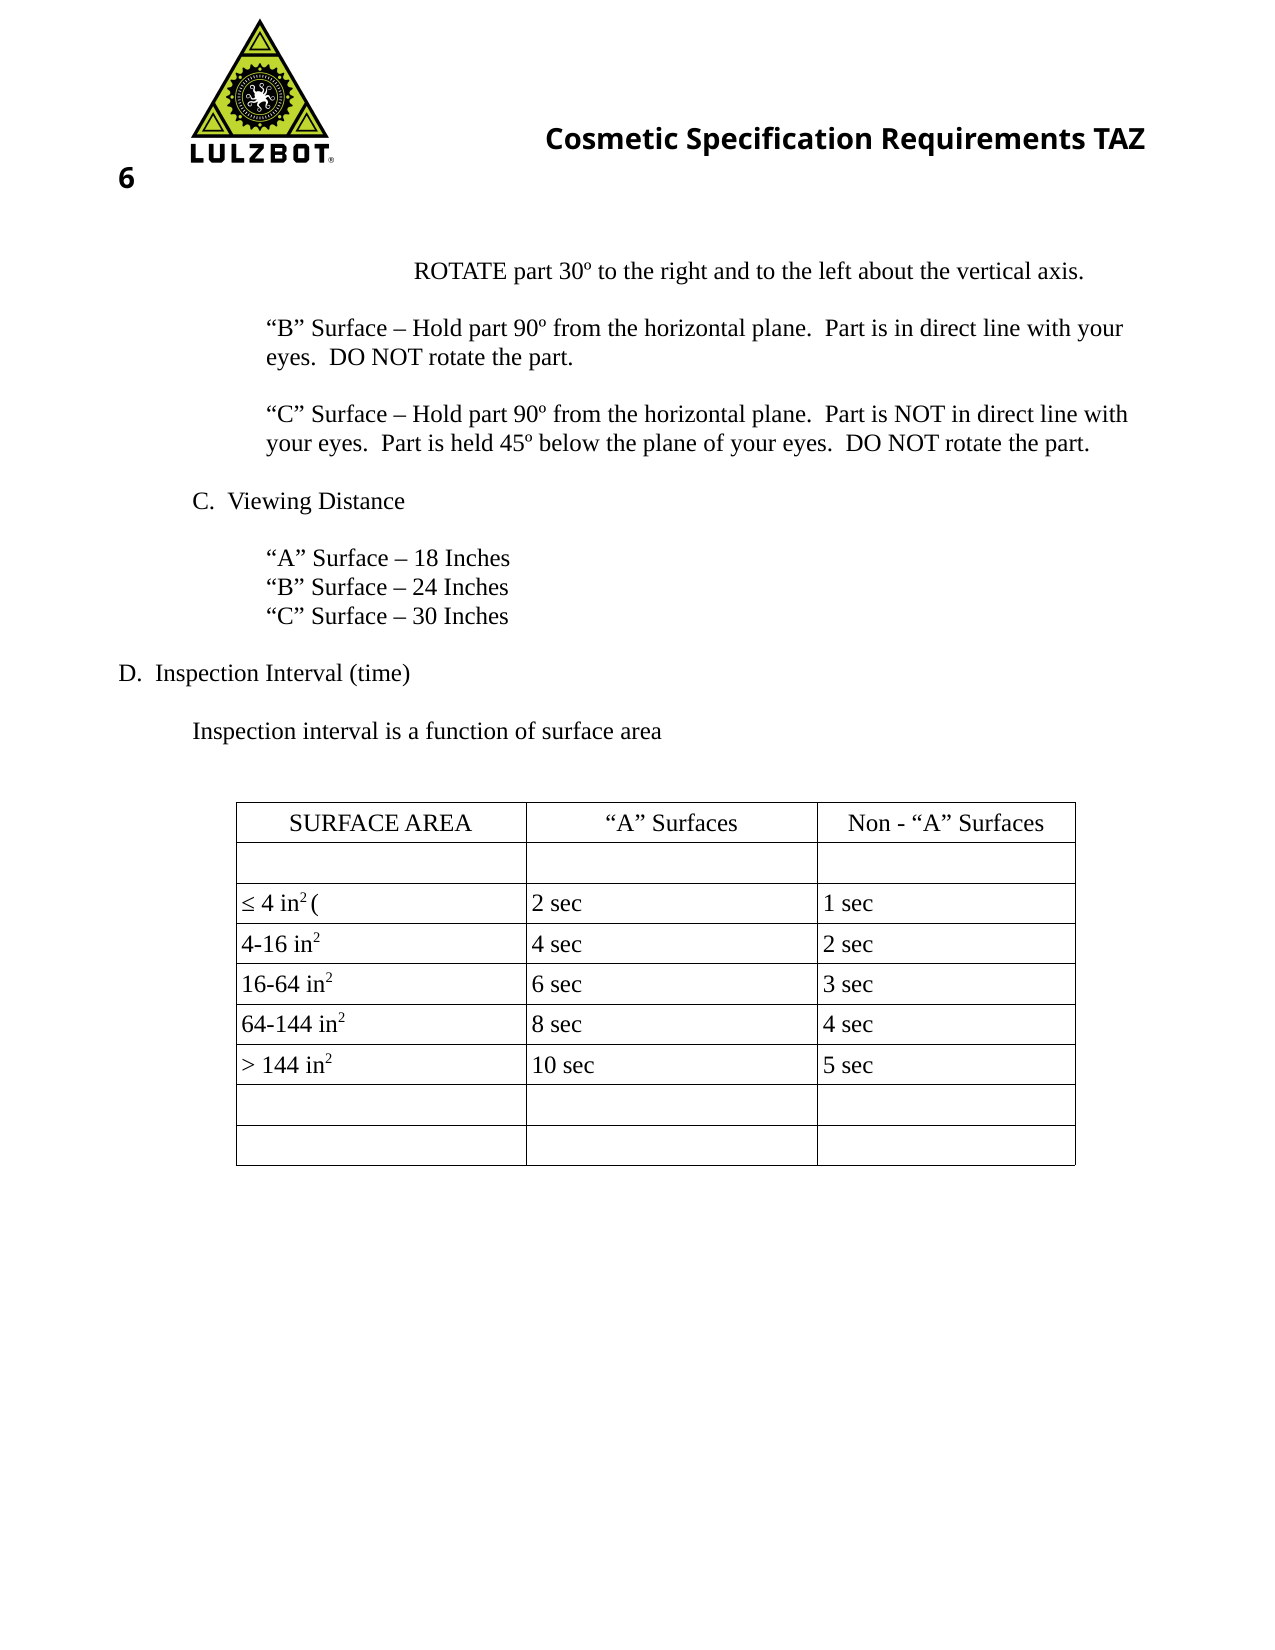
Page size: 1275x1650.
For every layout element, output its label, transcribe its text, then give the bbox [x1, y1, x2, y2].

table_cell [237, 1085, 526, 1124]
table_cell ≤ 4 in2 ( [237, 884, 526, 923]
table_cell 4-16 in2 [237, 924, 526, 963]
table_cell 3 sec [818, 964, 1075, 1003]
text Inspection interval is a function of surface area [118, 716, 1157, 744]
text “C” Surface – 30 Inches [118, 601, 1157, 629]
text ROTATE part 30º to the right and to the left about the vertical axis. [118, 256, 1157, 284]
table_cell > 144 in2 [237, 1045, 526, 1084]
text C. Viewing Distance [118, 486, 1157, 514]
table_cell 4 sec [818, 1005, 1075, 1044]
table_header Non - “A” Surfaces [818, 803, 1075, 842]
table_cell [818, 1126, 1075, 1165]
table_cell 10 sec [527, 1045, 817, 1084]
table_cell 5 sec [818, 1045, 1075, 1084]
table_cell 16-64 in2 [237, 964, 526, 1003]
table_cell 8 sec [527, 1005, 817, 1044]
text “C” Surface – Hold part 90º from the horizontal plane. Part is NOT in direct line with your eyes. Part is held 45º below the plane of your eyes. DO NOT rotate the part. [118, 399, 1157, 457]
table_header SURFACE AREA [237, 803, 526, 842]
table_cell 64-144 in2 [237, 1005, 526, 1044]
table_cell 4 sec [527, 924, 817, 963]
table_cell [237, 1126, 526, 1165]
text “A” Surface – 18 Inches [118, 543, 1157, 572]
table_cell 1 sec [818, 884, 1075, 923]
text “B” Surface – 24 Inches [118, 572, 1157, 601]
table_cell 2 sec [527, 884, 817, 923]
table_cell [527, 1126, 817, 1165]
table_header “A” Surfaces [527, 803, 817, 842]
table_cell [527, 1085, 817, 1124]
table_cell 2 sec [818, 924, 1075, 963]
picture [181, 8, 344, 177]
table_cell 6 sec [527, 964, 817, 1003]
table_cell [818, 1085, 1075, 1124]
text D. Inspection Interval (time) [118, 658, 1157, 687]
table_cell [237, 843, 526, 883]
text “B” Surface – Hold part 90º from the horizontal plane. Part is in direct line with your eyes. DO NOT rotate the part. [118, 313, 1157, 371]
table_cell [818, 843, 1075, 883]
table_cell [527, 843, 817, 883]
